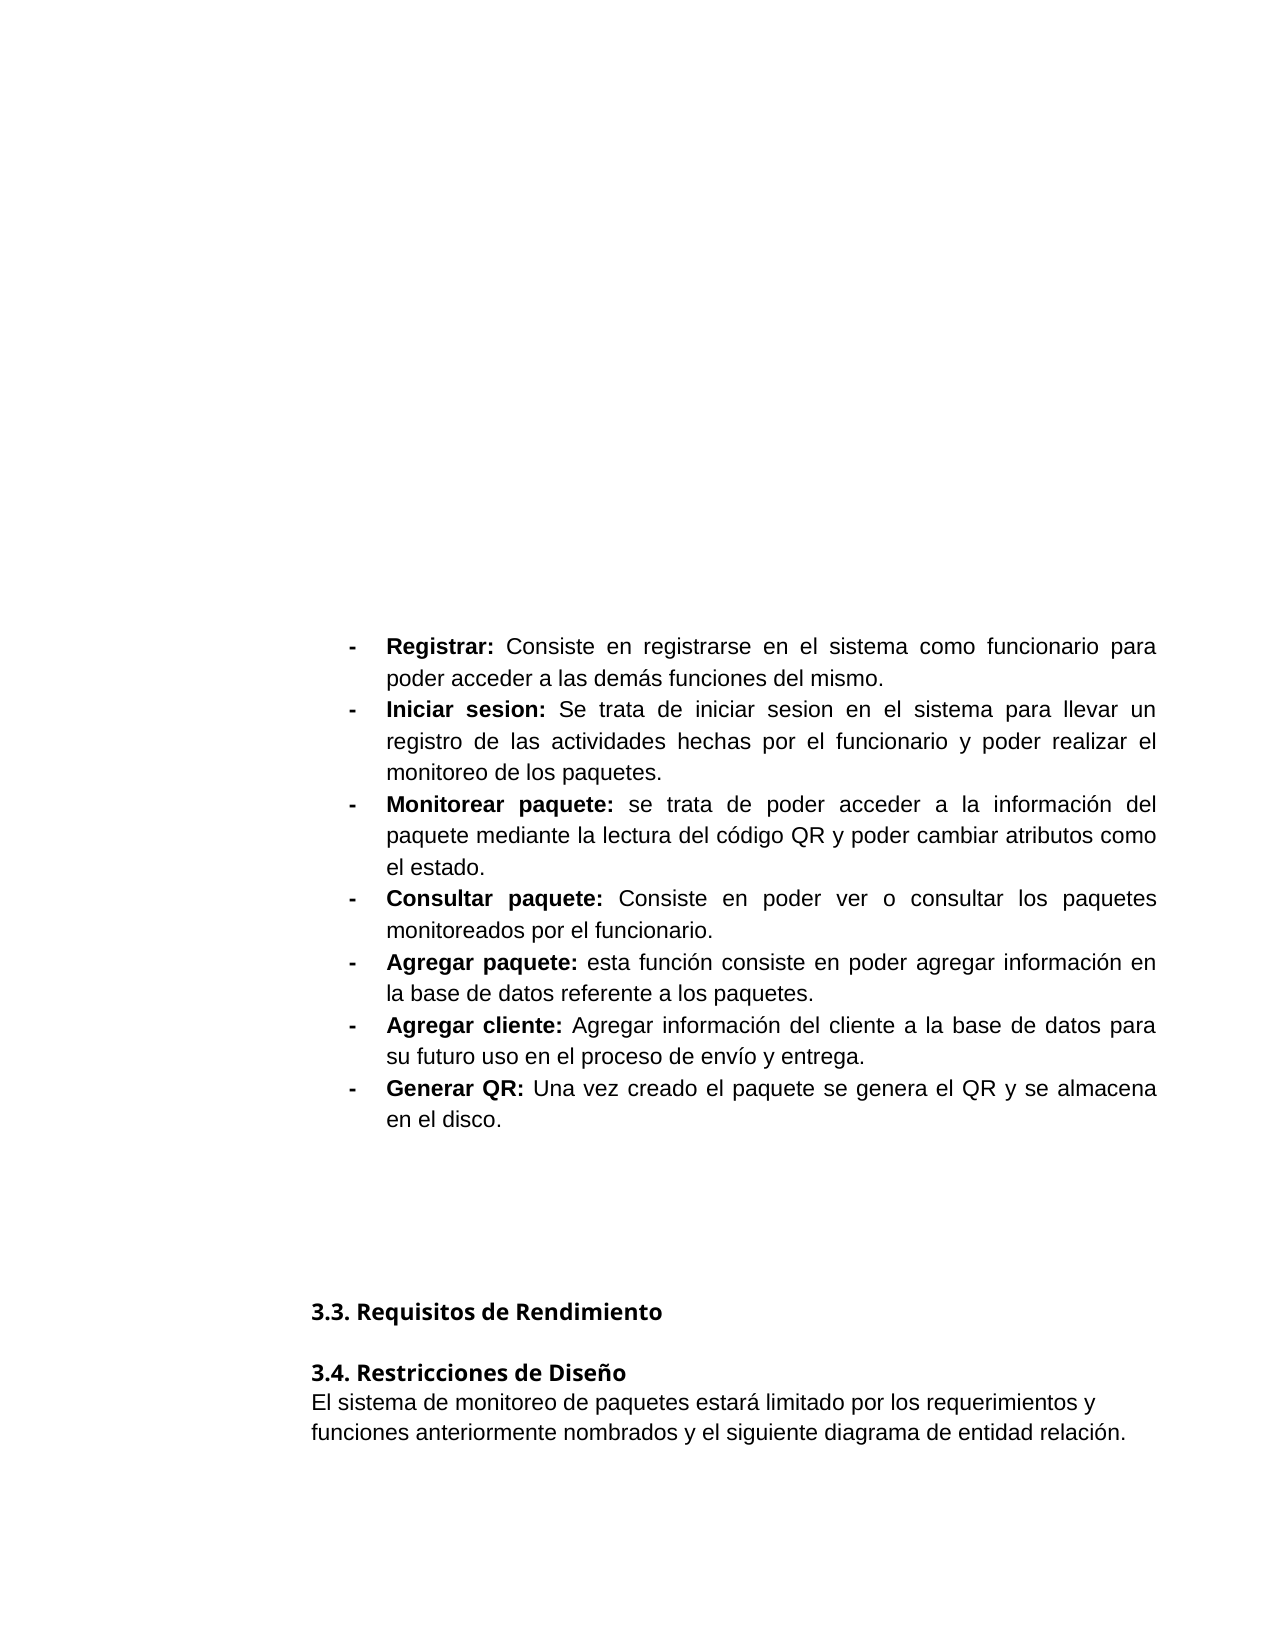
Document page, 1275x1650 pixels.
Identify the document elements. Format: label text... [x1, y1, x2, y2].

list Agregar paquete: esta función consiste en poder agregar información en la base de datos referente a los paquetes. [348, 948, 1157, 1006]
text El sistema de monitoreo de paquetes estará limitado por los requerimientos y funciones anteriormente nombrados y el siguiente diagrama de entidad relación. [311, 1388, 1157, 1445]
subtitle 3.4. Restricciones de Diseño [311, 1357, 1157, 1388]
list Iniciar sesion: Se trata de iniciar sesion en el sistema para llevar un registro de las actividades hechas por el funcionario y poder realizar el monitoreo de los paquetes. [348, 696, 1157, 786]
list Agregar cliente: Agregar información del cliente a la base de datos para su futuro uso en el proceso de envío y entrega. [348, 1012, 1157, 1069]
list Generar QR: Una vez creado el paquete se genera el QR y se almacena en el disco. [348, 1075, 1157, 1133]
list Consultar paquete: Consiste en poder ver o consultar los paquetes monitoreados por el funcionario. [348, 885, 1157, 943]
list Monitorear paquete: se trata de poder acceder a la información del paquete mediante la lectura del código QR y poder cambiar atributos como el estado. [348, 791, 1157, 880]
subtitle 3.3. Requisitos de Rendimiento [311, 1296, 1157, 1327]
list Registrar: Consiste en registrarse en el sistema como funcionario para poder acceder a las demás funciones del mismo. [348, 633, 1157, 691]
